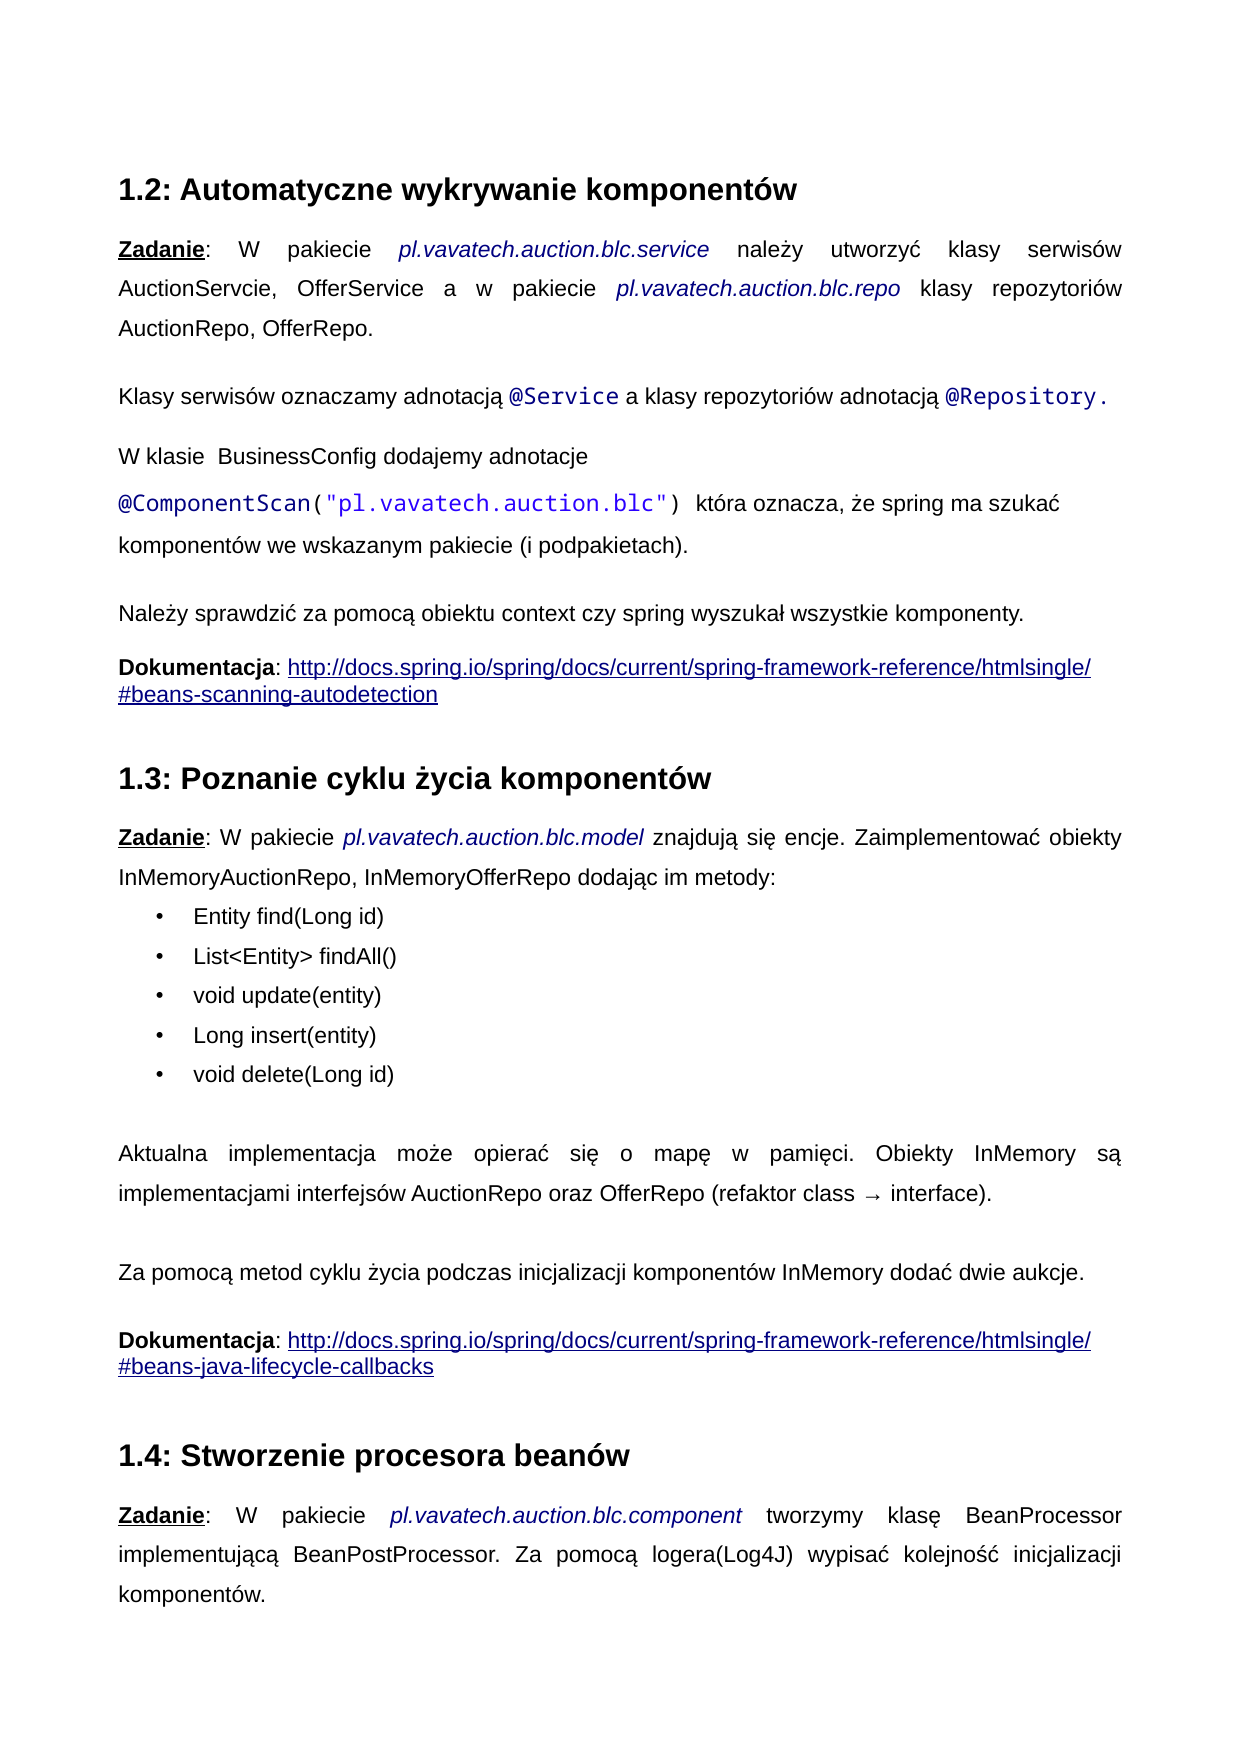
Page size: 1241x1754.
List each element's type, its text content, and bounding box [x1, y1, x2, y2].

text 1.2: Automatyczne wykrywanie komponentów [118, 171, 1122, 207]
text Dokumentacja: http://docs.spring.io/spring/docs/current/spring-framework-reference/htmlsingle/#beans-scanning-autodetection [118, 654, 1122, 707]
list List<Entity> findAll() [156, 943, 1122, 969]
text W klasie BusinessConfig dodajemy adnotacje @ComponentScan("pl.vavatech.auction.blc") która oznacza, że spring ma szukać komponentów we wskazanym pakiecie (i podpakietach). [118, 440, 1122, 558]
text Dokumentacja: http://docs.spring.io/spring/docs/current/spring-framework-reference/htmlsingle/#beans-java-lifecycle-callbacks [118, 1327, 1122, 1379]
text 1.4: Stworzenie procesora beanów [118, 1437, 1122, 1473]
text Zadanie: W pakiecie pl.vavatech.auction.blc.service należy utworzyć klasy serwisów AuctionServcie, OfferService a w pakiecie pl.vavatech.auction.blc.repo klasy repozytoriów AuctionRepo, OfferRepo. [118, 236, 1122, 341]
text 1.3: Poznanie cyklu życia komponentów [118, 760, 1122, 796]
text Należy sprawdzić za pomocą obiektu context czy spring wyszukał wszystkie komponenty. [118, 599, 1122, 626]
list void delete(Long id) [156, 1061, 1122, 1088]
list Long insert(entity) [156, 1022, 1122, 1048]
text Aktualna implementacja może opierać się o mapę w pamięci. Obiekty InMemory są implementacjami interfejsów AuctionRepo oraz OfferRepo (refaktor class → interface). [118, 1140, 1122, 1206]
text Zadanie: W pakiecie pl.vavatech.auction.blc.component tworzymy klasę BeanProcessor implementującą BeanPostProcessor. Za pomocą logera(Log4J) wypisać kolejność inicjalizacji komponentów. [118, 1502, 1122, 1607]
list void update(entity) [156, 982, 1122, 1009]
list Entity find(Long id) [156, 903, 1122, 930]
text Zadanie: W pakiecie pl.vavatech.auction.blc.model znajdują się encje. Zaimplementować obiekty InMemoryAuctionRepo, InMemoryOfferRepo dodając im metody: [118, 824, 1122, 890]
text Za pomocą metod cyklu życia podczas inicjalizacji komponentów InMemory dodać dwie aukcje. [118, 1259, 1122, 1285]
text Klasy serwisów oznaczamy adnotacją @Service a klasy repozytoriów adnotacją @Repository. [118, 380, 1122, 412]
